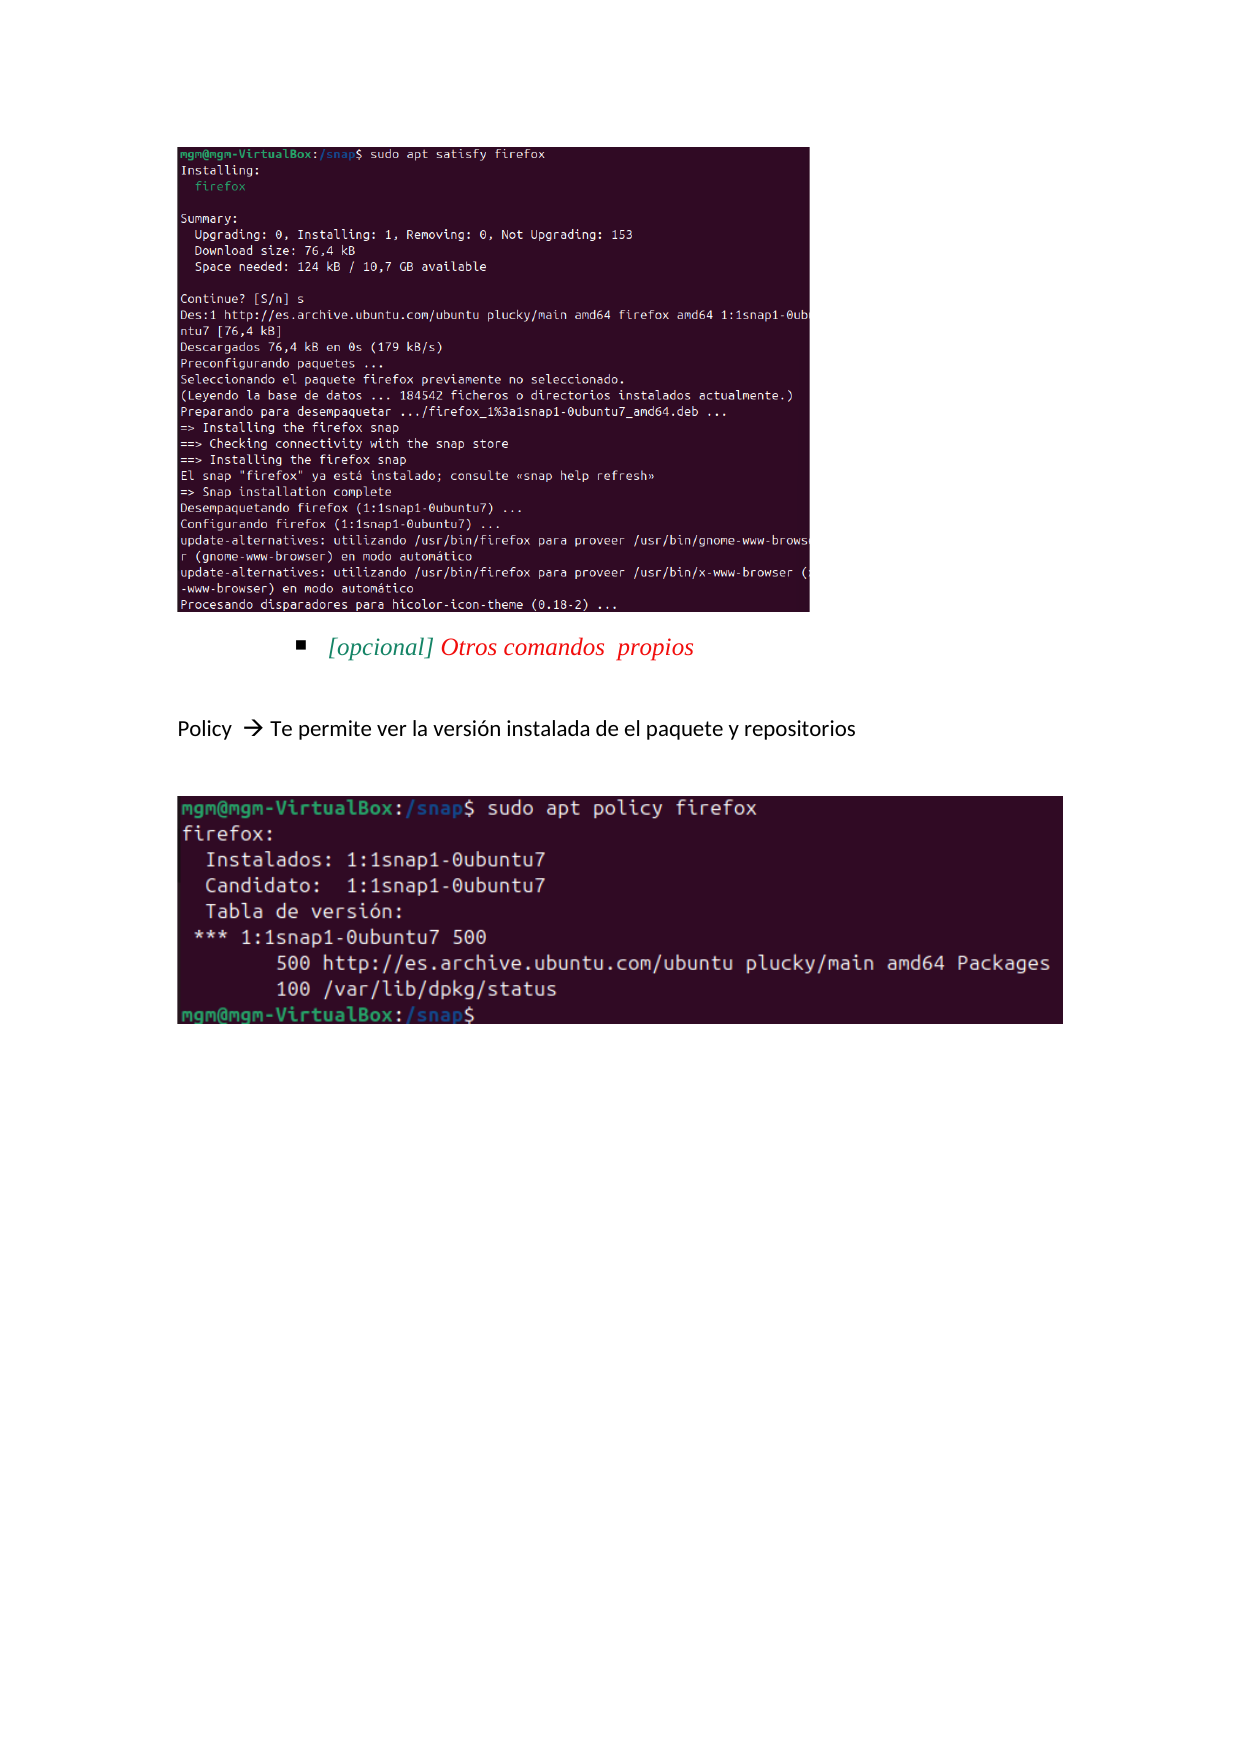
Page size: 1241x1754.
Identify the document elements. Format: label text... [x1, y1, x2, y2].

picture [177, 796, 1063, 1024]
text Policy  Te permite ver la versión instalada de el paquete y repositorios [177, 714, 1063, 742]
subtitle [opcional] Otros comandos propios [290, 632, 1063, 661]
picture [177, 147, 810, 612]
